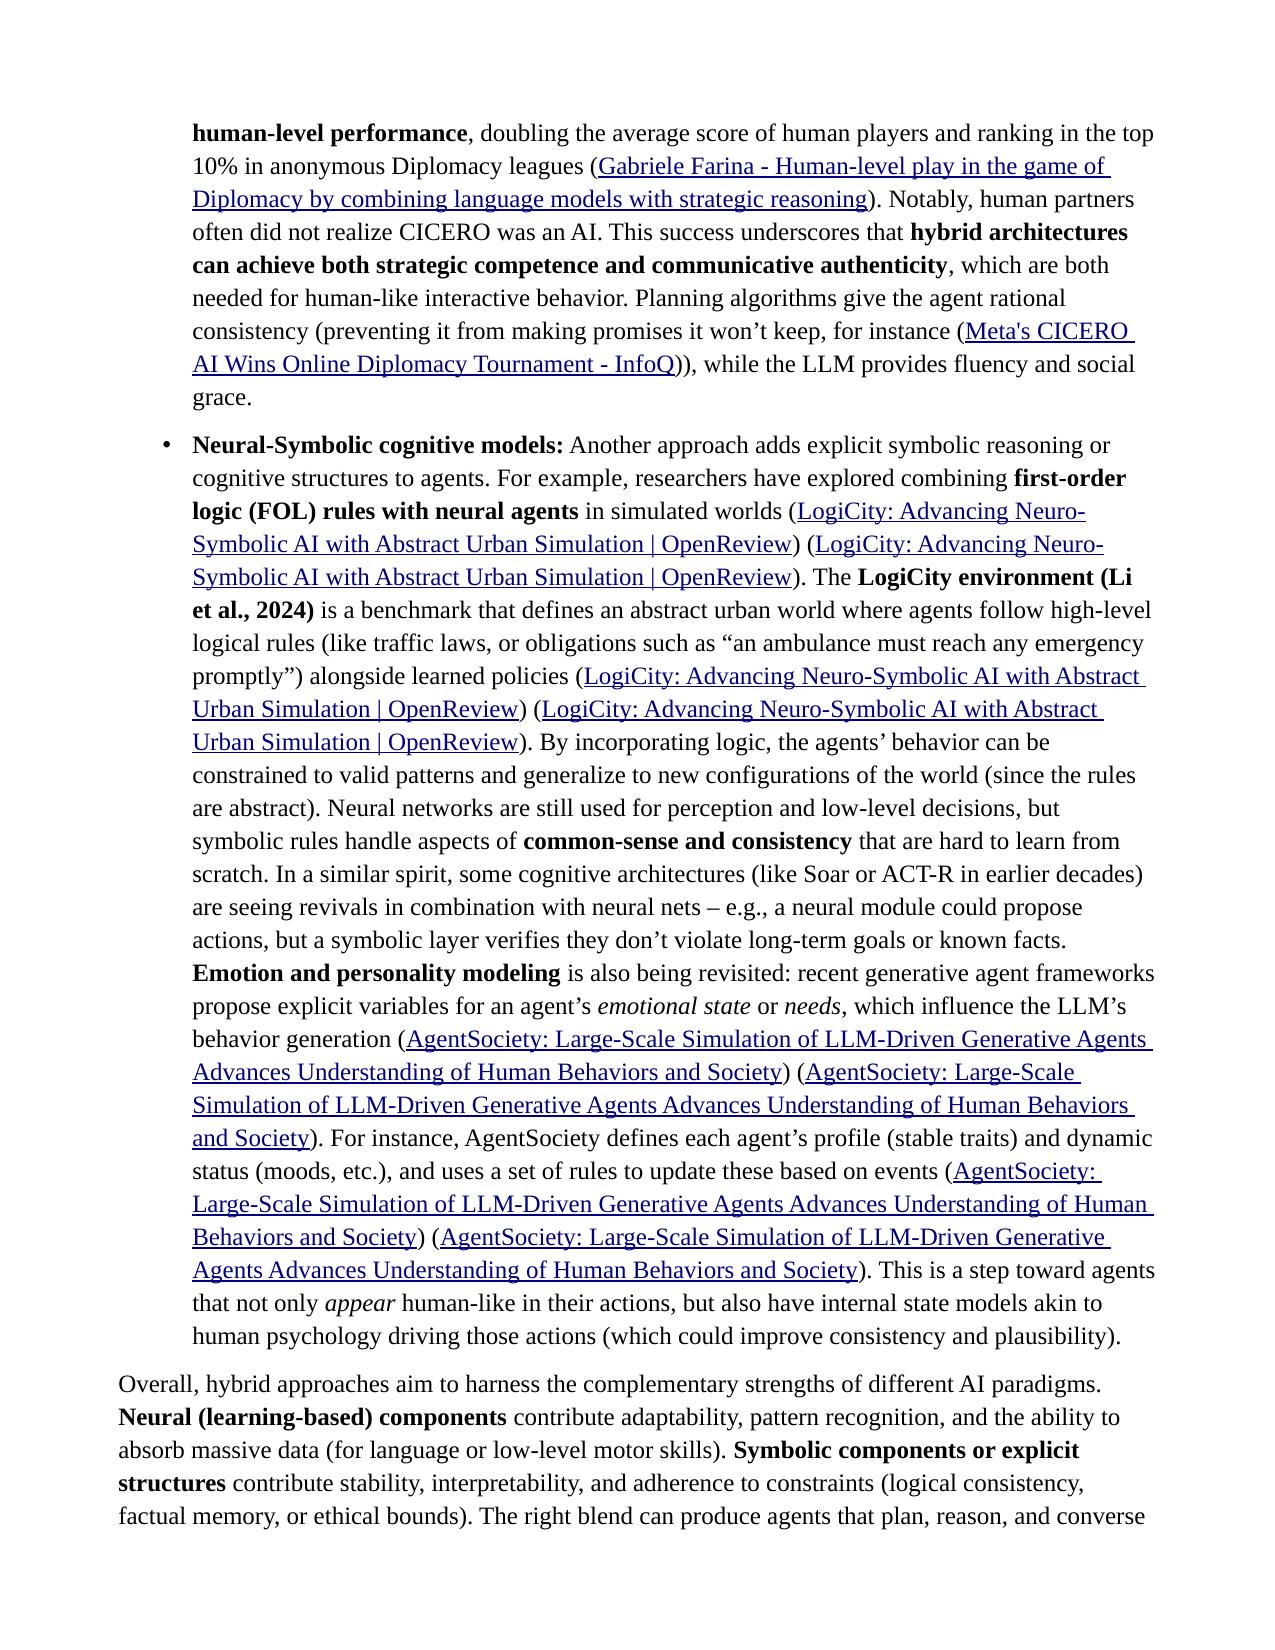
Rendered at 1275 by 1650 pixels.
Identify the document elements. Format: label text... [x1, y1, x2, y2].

text Overall, hybrid approaches aim to harness the complementary strengths of different AI paradigms. Neural (learning-based) components contribute adaptability, pattern recognition, and the ability to absorb massive data (for language or low-level motor skills). Symbolic components or explicit structures contribute stability, interpretability, and adherence to constraints (logical consistency, factual memory, or ethical bounds). The right blend can produce agents that plan, reason, and converse [118, 1369, 1157, 1530]
list Neural-Symbolic cognitive models: Another approach adds explicit symbolic reasoning or cognitive structures to agents. For example, researchers have explored combining first-order logic (FOL) rules with neural agents in simulated worlds (LogiCity: Advancing Neuro-Symbolic AI with Abstract Urban Simulation | OpenReview) (LogiCity: Advancing Neuro-Symbolic AI with Abstract Urban Simulation | OpenReview). The LogiCity environment (Li et al., 2024) is a benchmark that defines an abstract urban world where agents follow high-level logical rules (like traffic laws, or obligations such as “an ambulance must reach any emergency promptly”) alongside learned policies (LogiCity: Advancing Neuro-Symbolic AI with Abstract Urban Simulation | OpenReview) (LogiCity: Advancing Neuro-Symbolic AI with Abstract Urban Simulation | OpenReview). By incorporating logic, the agents’ behavior can be constrained to valid patterns and generalize to new configurations of the world (since the rules are abstract). Neural networks are still used for perception and low-level decisions, but symbolic rules handle aspects of common-sense and consistency that are hard to learn from scratch. In a similar spirit, some cognitive architectures (like Soar or ACT-R in earlier decades) are seeing revivals in combination with neural nets – e.g., a neural module could propose actions, but a symbolic layer verifies they don’t violate long-term goals or known facts. Emotion and personality modeling is also being revisited: recent generative agent frameworks propose explicit variables for an agent’s emotional state or needs, which influence the LLM’s behavior generation (AgentSociety: Large-Scale Simulation of LLM-Driven Generative Agents Advances Understanding of Human Behaviors and Society) (AgentSociety: Large-Scale Simulation of LLM-Driven Generative Agents Advances Understanding of Human Behaviors and Society). For instance, AgentSociety defines each agent’s profile (stable traits) and dynamic status (moods, etc.), and uses a set of rules to update these based on events (AgentSociety: Large-Scale Simulation of LLM-Driven Generative Agents Advances Understanding of Human Behaviors and Society) (AgentSociety: Large-Scale Simulation of LLM-Driven Generative Agents Advances Understanding of Human Behaviors and Society). This is a step toward agents that not only appear human-like in their actions, but also have internal state models akin to human psychology driving those actions (which could improve consistency and plausibility). [162, 430, 1157, 1350]
list human-level performance, doubling the average score of human players and ranking in the top 10% in anonymous Diplomacy leagues (Gabriele Farina - Human-level play in the game of Diplomacy by combining language models with strategic reasoning). Notably, human partners often did not realize CICERO was an AI. This success underscores that hybrid architectures can achieve both strategic competence and communicative authenticity, which are both needed for human-like interactive behavior. Planning algorithms give the agent rational consistency (preventing it from making promises it won’t keep, for instance (Meta's CICERO AI Wins Online Diplomacy Tournament - InfoQ)), while the LLM provides fluency and social grace. [162, 118, 1157, 411]
